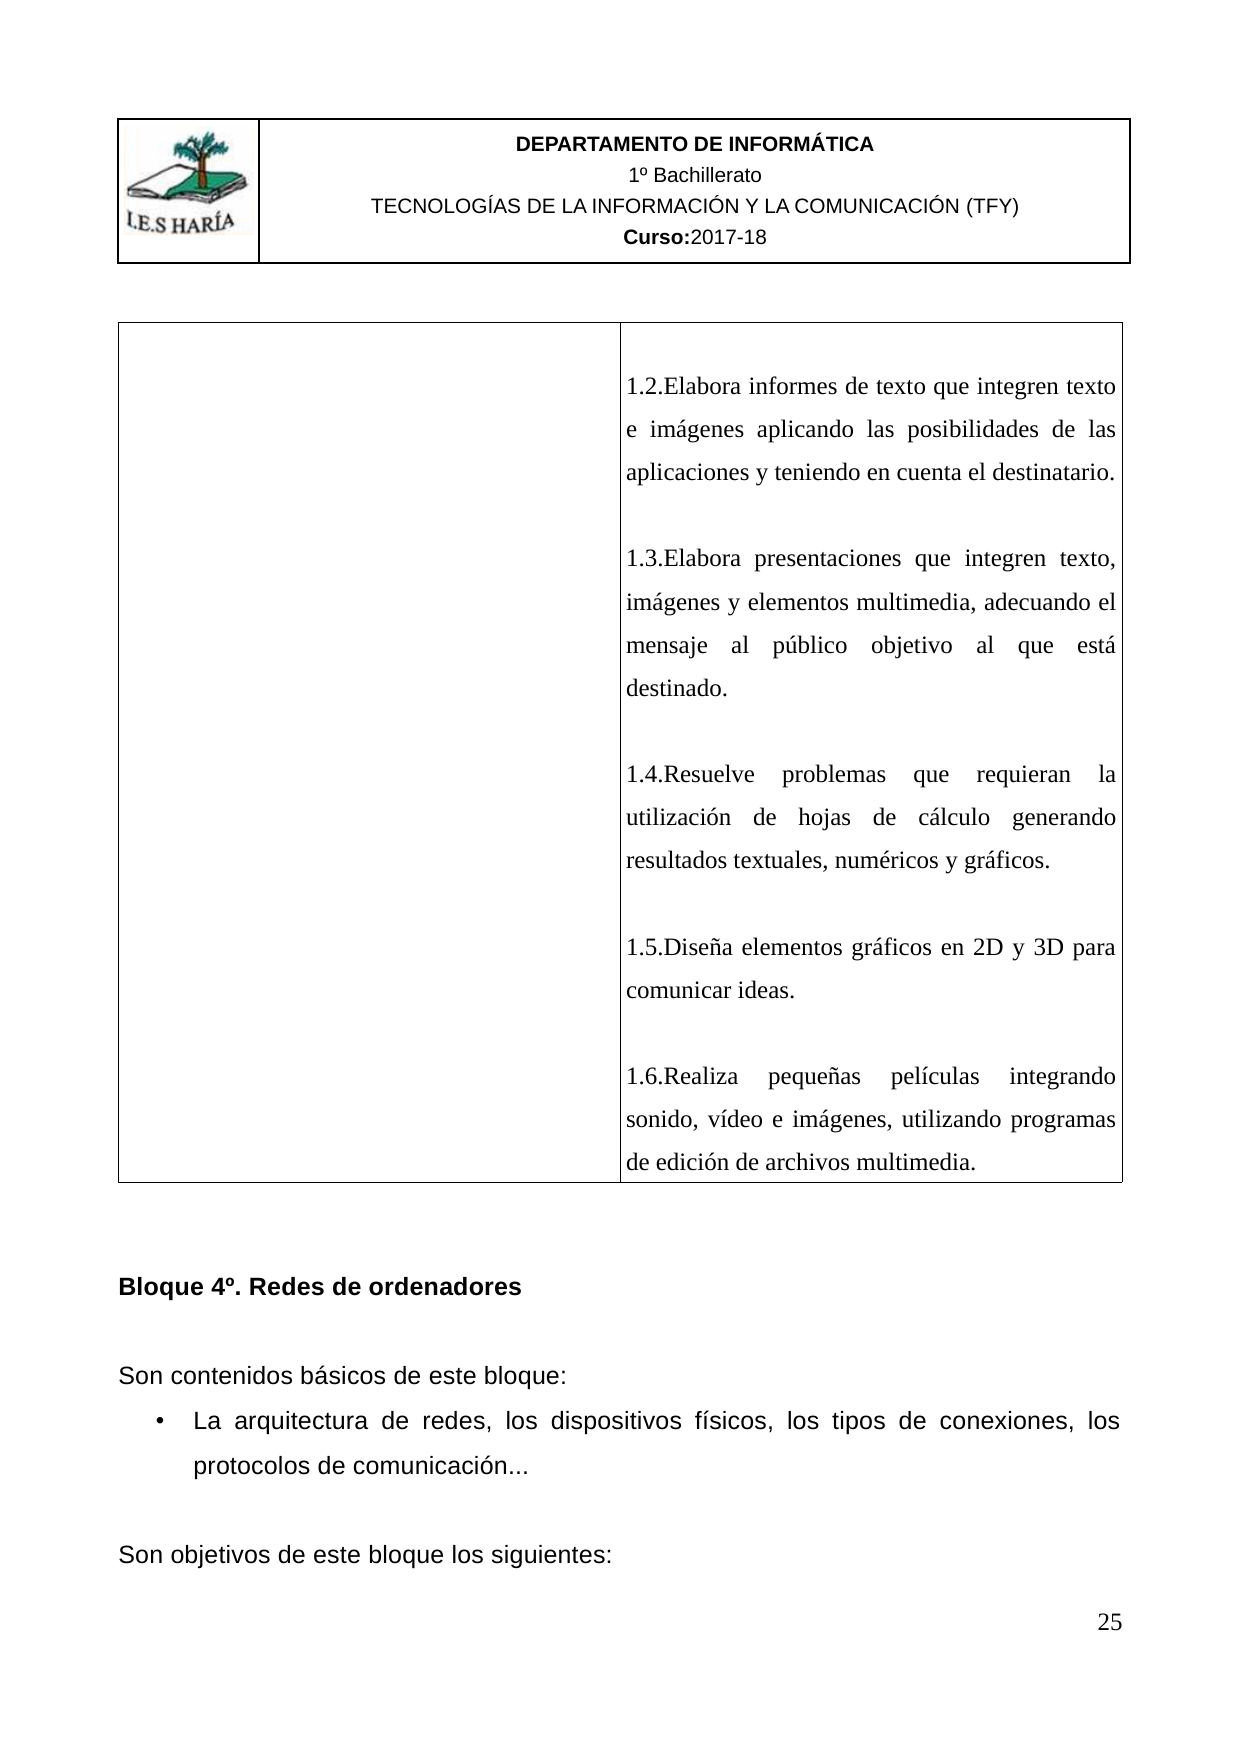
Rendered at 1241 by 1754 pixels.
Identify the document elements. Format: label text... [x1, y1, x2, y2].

text Bloque 4º. Redes de ordenadores [118, 1271, 1122, 1301]
table_cell 1.2.Elabora informes de texto que integren texto e imágenes aplicando las posibilidades de las aplicaciones y teniendo en cuenta el destinatario. 1.3.Elabora presentaciones que integren texto, imágenes y elementos multimedia, adecuando el mensaje al público objetivo al que está destinado. 1.4.Resuelve problemas que requieran la utilización de hojas de cálculo generando resultados textuales, numéricos y gráficos. 1.5.Diseña elementos gráficos en 2D y 3D para comunicar ideas. 1.6.Realiza pequeñas películas integrando sonido, vídeo e imágenes, utilizando programas de edición de archivos multimedia. [621, 323, 1122, 1182]
list La arquitectura de redes, los dispositivos físicos, los tipos de conexiones, los protocolos de comunicación... [156, 1406, 1122, 1481]
text Son contenidos básicos de este bloque: [118, 1361, 1122, 1391]
text Son objetivos de este bloque los siguientes: [118, 1540, 1122, 1570]
table_cell [119, 323, 620, 1182]
picture [123, 126, 254, 235]
